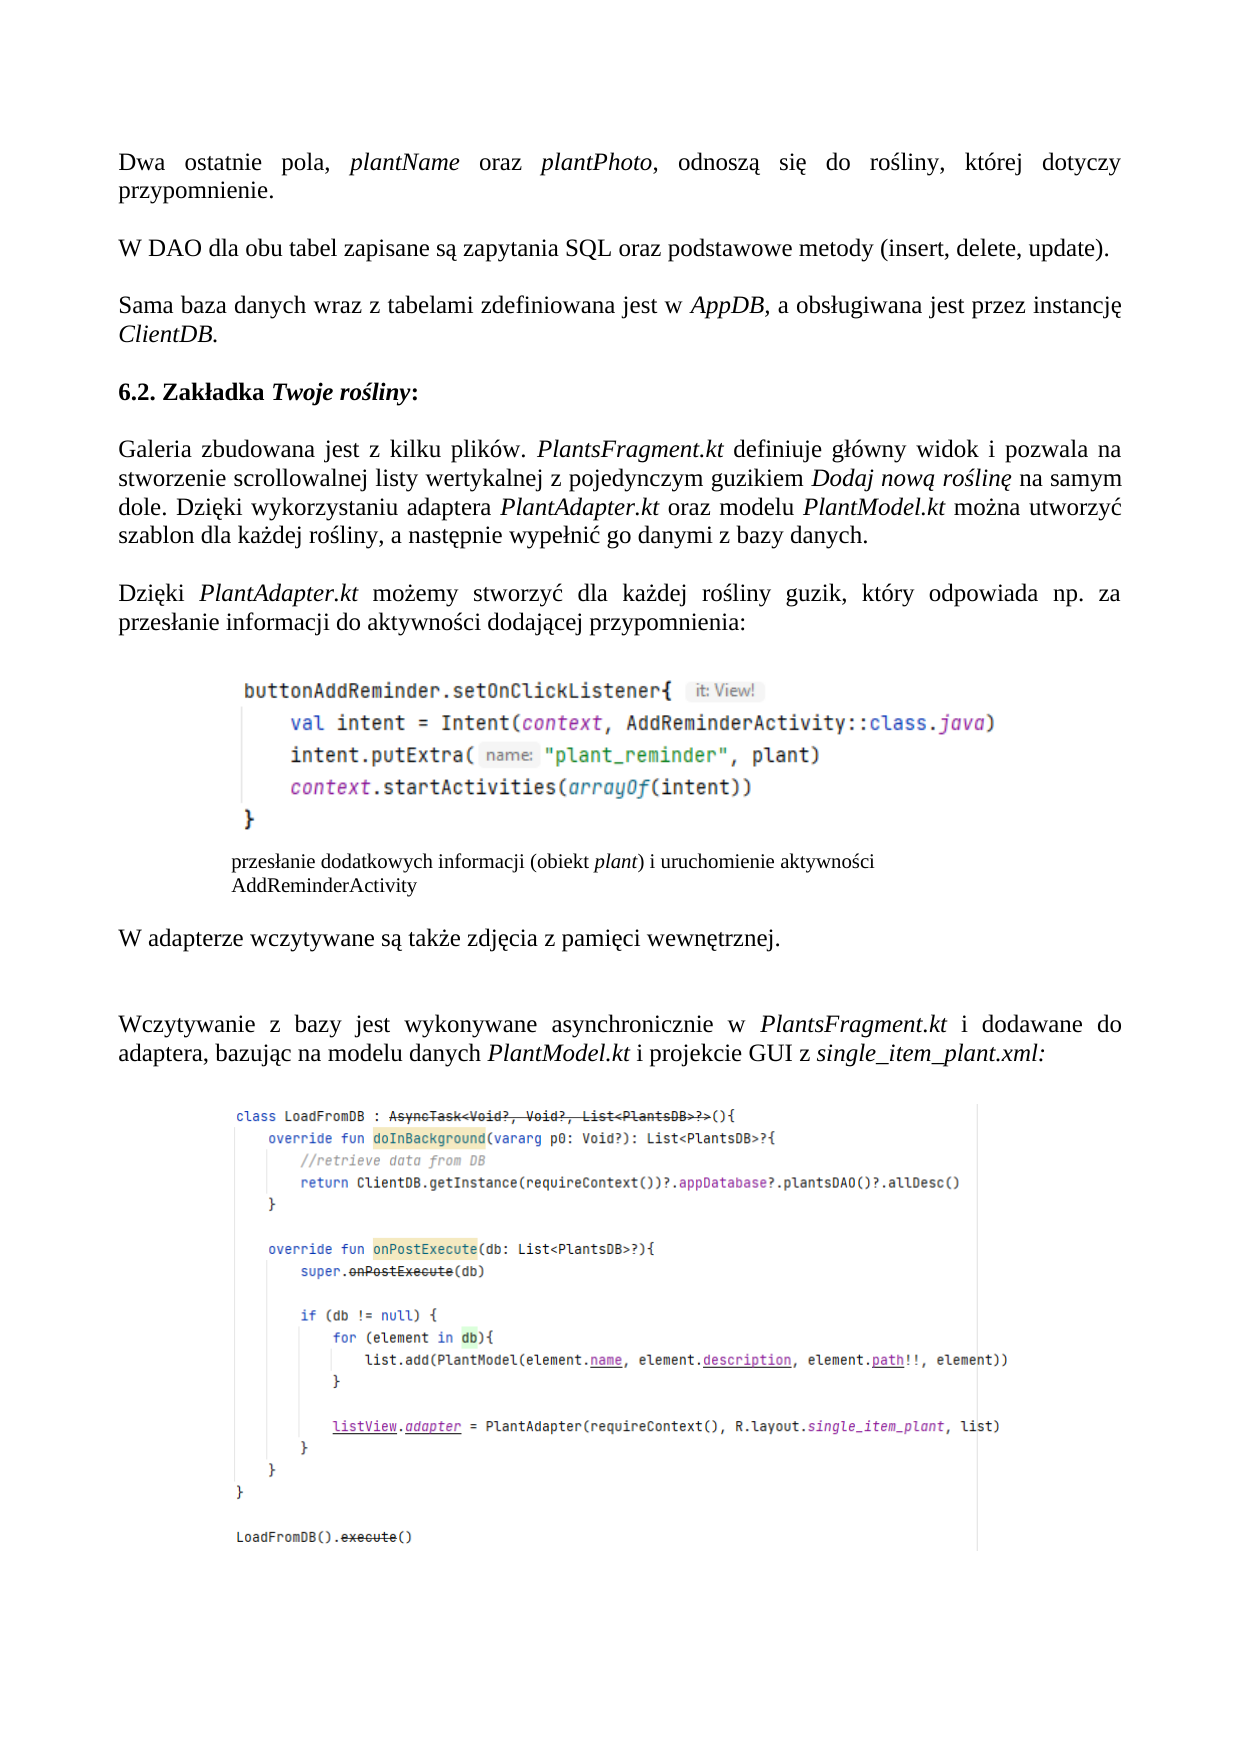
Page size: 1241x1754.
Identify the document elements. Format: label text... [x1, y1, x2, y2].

text przesłanie dodatkowych informacji (obiekt plant) i uruchomienie aktywności AddReminderActivity [231, 850, 1009, 897]
text Galeria zbudowana jest z kilku plików. PlantsFragment.kt definiuje główny widok i pozwala na stworzenie scrollowalnej listy wertykalnej z pojedynczym guzikiem Dodaj nową roślinę na samym dole. Dzięki wykorzystaniu adaptera PlantAdapter.kt oraz modelu PlantModel.kt można utworzyć szablon dla każdej rośliny, a następnie wypełnić go danymi z bazy danych. [118, 434, 1122, 549]
text Dwa ostatnie pola, plantName oraz plantPhoto, odnoszą się do rośliny, której dotyczy przypomnienie. [118, 147, 1122, 204]
text Wczytywanie z bazy jest wykonywane asynchronicznie w PlantsFragment.kt i dodawane do adaptera, bazując na modelu danych PlantModel.kt i projekcie GUI z single_item_plant.xml: [118, 1009, 1122, 1067]
picture [227, 1104, 1014, 1551]
text W DAO dla obu tabel zapisane są zapytania SQL oraz podstawowe metody (insert, delete, update). [118, 233, 1122, 262]
text 6.2. Zakładka Twoje rośliny: [118, 377, 1122, 406]
picture [231, 664, 1010, 850]
text Dzięki PlantAdapter.kt możemy stworzyć dla każdej rośliny guzik, który odpowiada np. za przesłanie informacji do aktywności dodającej przypomnienia: [118, 578, 1122, 636]
text Sama baza danych wraz z tabelami zdefiniowana jest w AppDB, a obsługiwana jest przez instancję ClientDB. [118, 291, 1122, 348]
text W adapterze wczytywane są także zdjęcia z pamięci wewnętrznej. [118, 923, 1122, 952]
